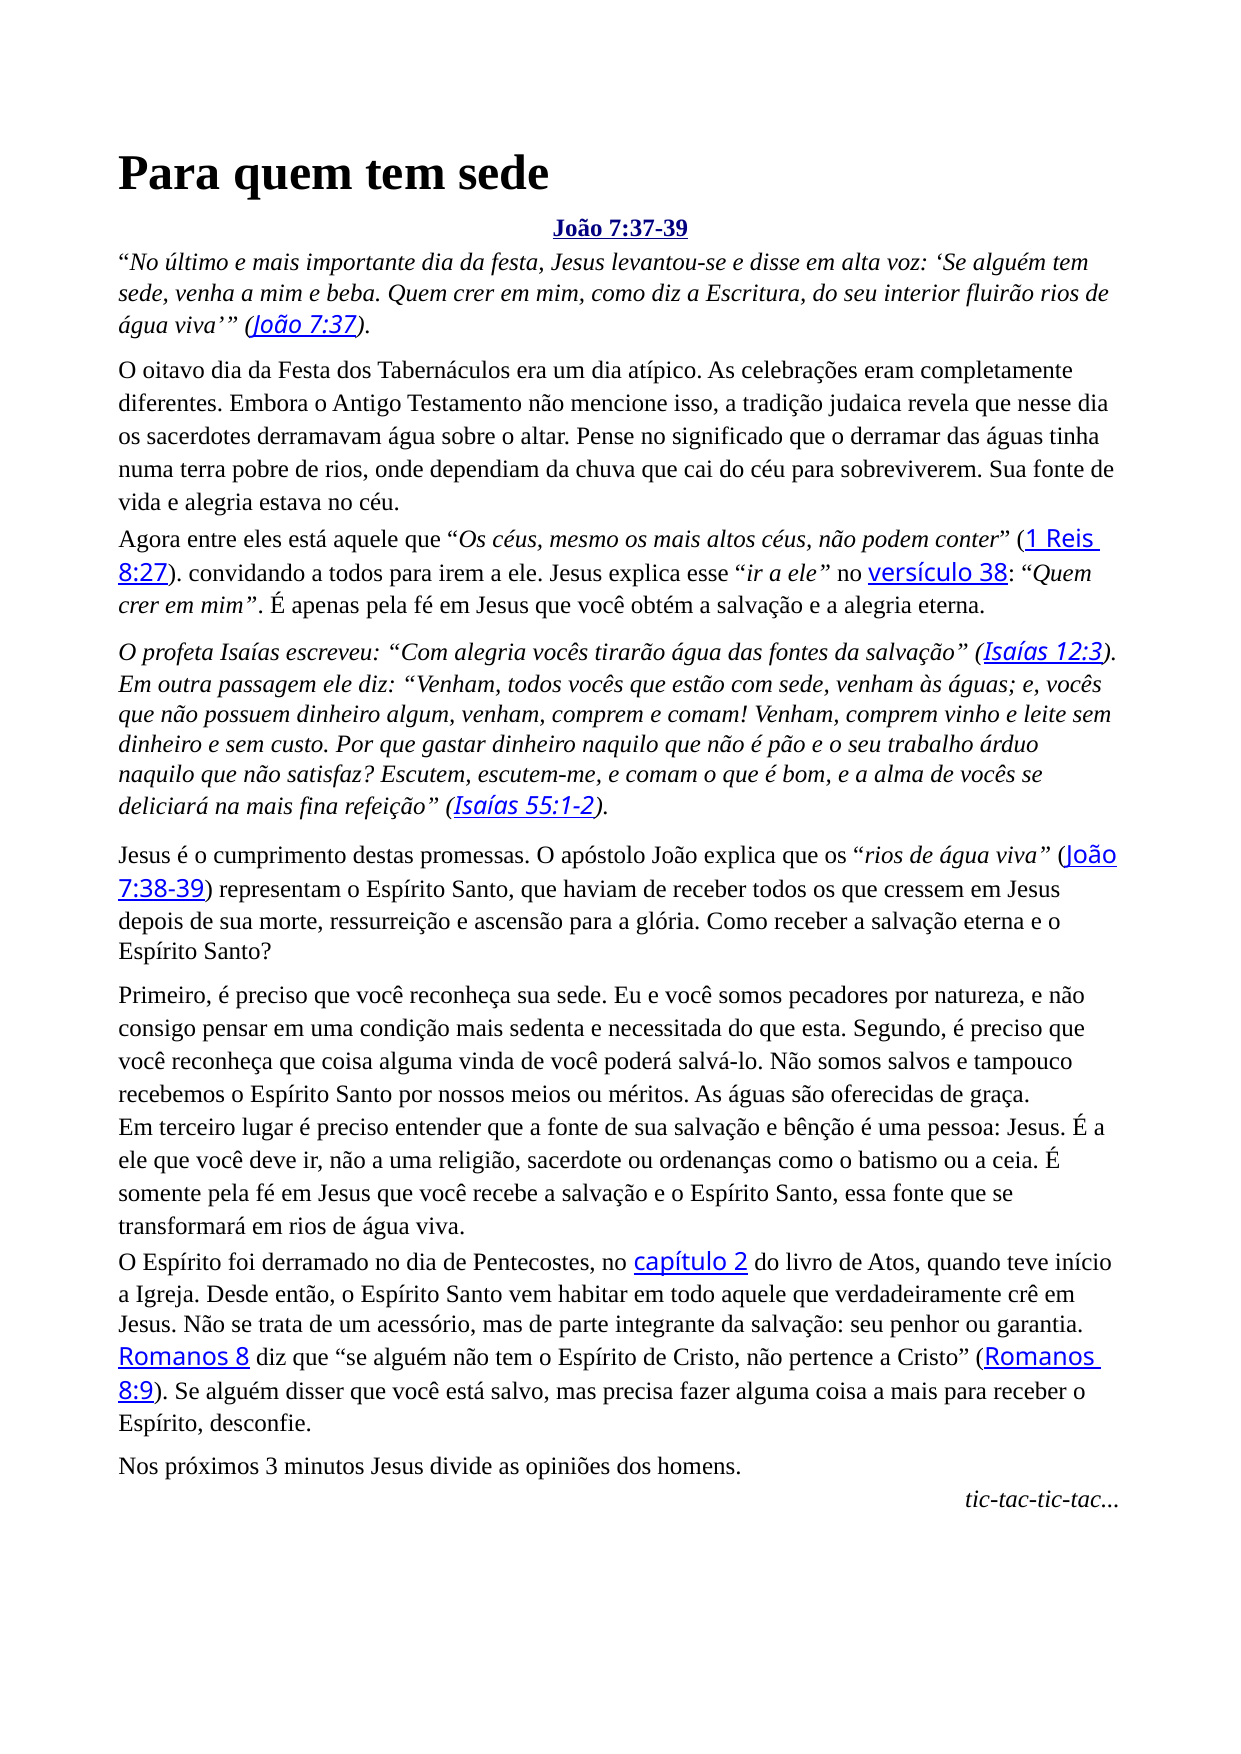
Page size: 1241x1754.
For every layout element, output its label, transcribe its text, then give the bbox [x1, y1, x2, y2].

text Nos próximos 3 minutos Jesus divide as opiniões dos homens. [118, 1451, 1122, 1480]
text O oitavo dia da Festa dos Tabernáculos era um dia atípico. As celebrações eram completamente diferentes. Embora o Antigo Testamento não mencione isso, a tradição judaica revela que nesse dia os sacerdotes derramavam água sobre o altar. Pense no significado que o derramar das águas tinha numa terra pobre de rios, onde dependiam da chuva que cai do céu para sobreviverem. Sua fonte de vida e alegria estava no céu. [118, 355, 1122, 516]
text O Espírito foi derramado no dia de Pentecostes, no capítulo 2 do livro de Atos, quando teve início a Igreja. Desde então, o Espírito Santo vem habitar em todo aquele que verdadeiramente crê em Jesus. Não se trata de um acessório, mas de parte integrante da salvação: seu penhor ou garantia. Romanos 8 diz que “se alguém não tem o Espírito de Cristo, não pertence a Cristo” (Romanos 8:9). Se alguém disser que você está salvo, mas precisa fazer alguma coisa a mais para receber o Espírito, desconfie. [118, 1244, 1122, 1436]
text Jesus é o cumprimento destas promessas. O apóstolo João explica que os “rios de água viva” (João 7:38-39) representam o Espírito Santo, que haviam de receber todos os que cressem em Jesus depois de sua morte, ressurreição e ascensão para a glória. Como receber a salvação eterna e o Espírito Santo? [118, 837, 1122, 965]
text tic-tac-tic-tac... [118, 1484, 1122, 1513]
subtitle Para quem tem sede [118, 143, 1122, 201]
text O profeta Isaías escreveu: “Com alegria vocês tirarão água das fontes da salvação” (Isaías 12:3). Em outra passagem ele diz: “Venham, todos vocês que estão com sede, venham às águas; e, vocês que não possuem dinheiro algum, venham, comprem e comam! Venham, comprem vinho e leite sem dinheiro e sem custo. Por que gastar dinheiro naquilo que não é pão e o seu trabalho árduo naquilo que não satisfaz? Escutem, escutem-me, e comam o que é bom, e a alma de vocês se deliciará na mais fina refeição” (Isaías 55:1-2). [118, 633, 1122, 822]
text Em terceiro lugar é preciso entender que a fonte de sua salvação e bênção é uma pessoa: Jesus. É a ele que você deve ir, não a uma religião, sacerdote ou ordenanças como o batismo ou a ceia. É somente pela fé em Jesus que você recebe a salvação e o Espírito Santo, essa fonte que se transformará em rios de água viva. [118, 1112, 1122, 1240]
text “No último e mais importante dia da festa, Jesus levantou-se e disse em alta voz: ‘Se alguém tem sede, venha a mim e beba. Quem crer em mim, como diz a Escritura, do seu interior fluirão rios de água viva’” (João 7:37). [118, 246, 1122, 340]
text Primeiro, é preciso que você reconheça sua sede. Eu e você somos pecadores por natureza, e não consigo pensar em uma condição mais sedenta e necessitada do que esta. Segundo, é preciso que você reconheça que coisa alguma vinda de você poderá salvá-lo. Não somos salvos e tampouco recebemos o Espírito Santo por nossos meios ou méritos. As águas são oferecidas de graça. [118, 980, 1122, 1108]
text João 7:37-39 [118, 213, 1122, 242]
text Agora entre eles está aquele que “Os céus, mesmo os mais altos céus, não podem conter” (1 Reis 8:27). convidando a todos para irem a ele. Jesus explica esse “ir a ele” no versículo 38: “Quem crer em mim”. É apenas pela fé em Jesus que você obtém a salvação e a alegria eterna. [118, 520, 1122, 618]
